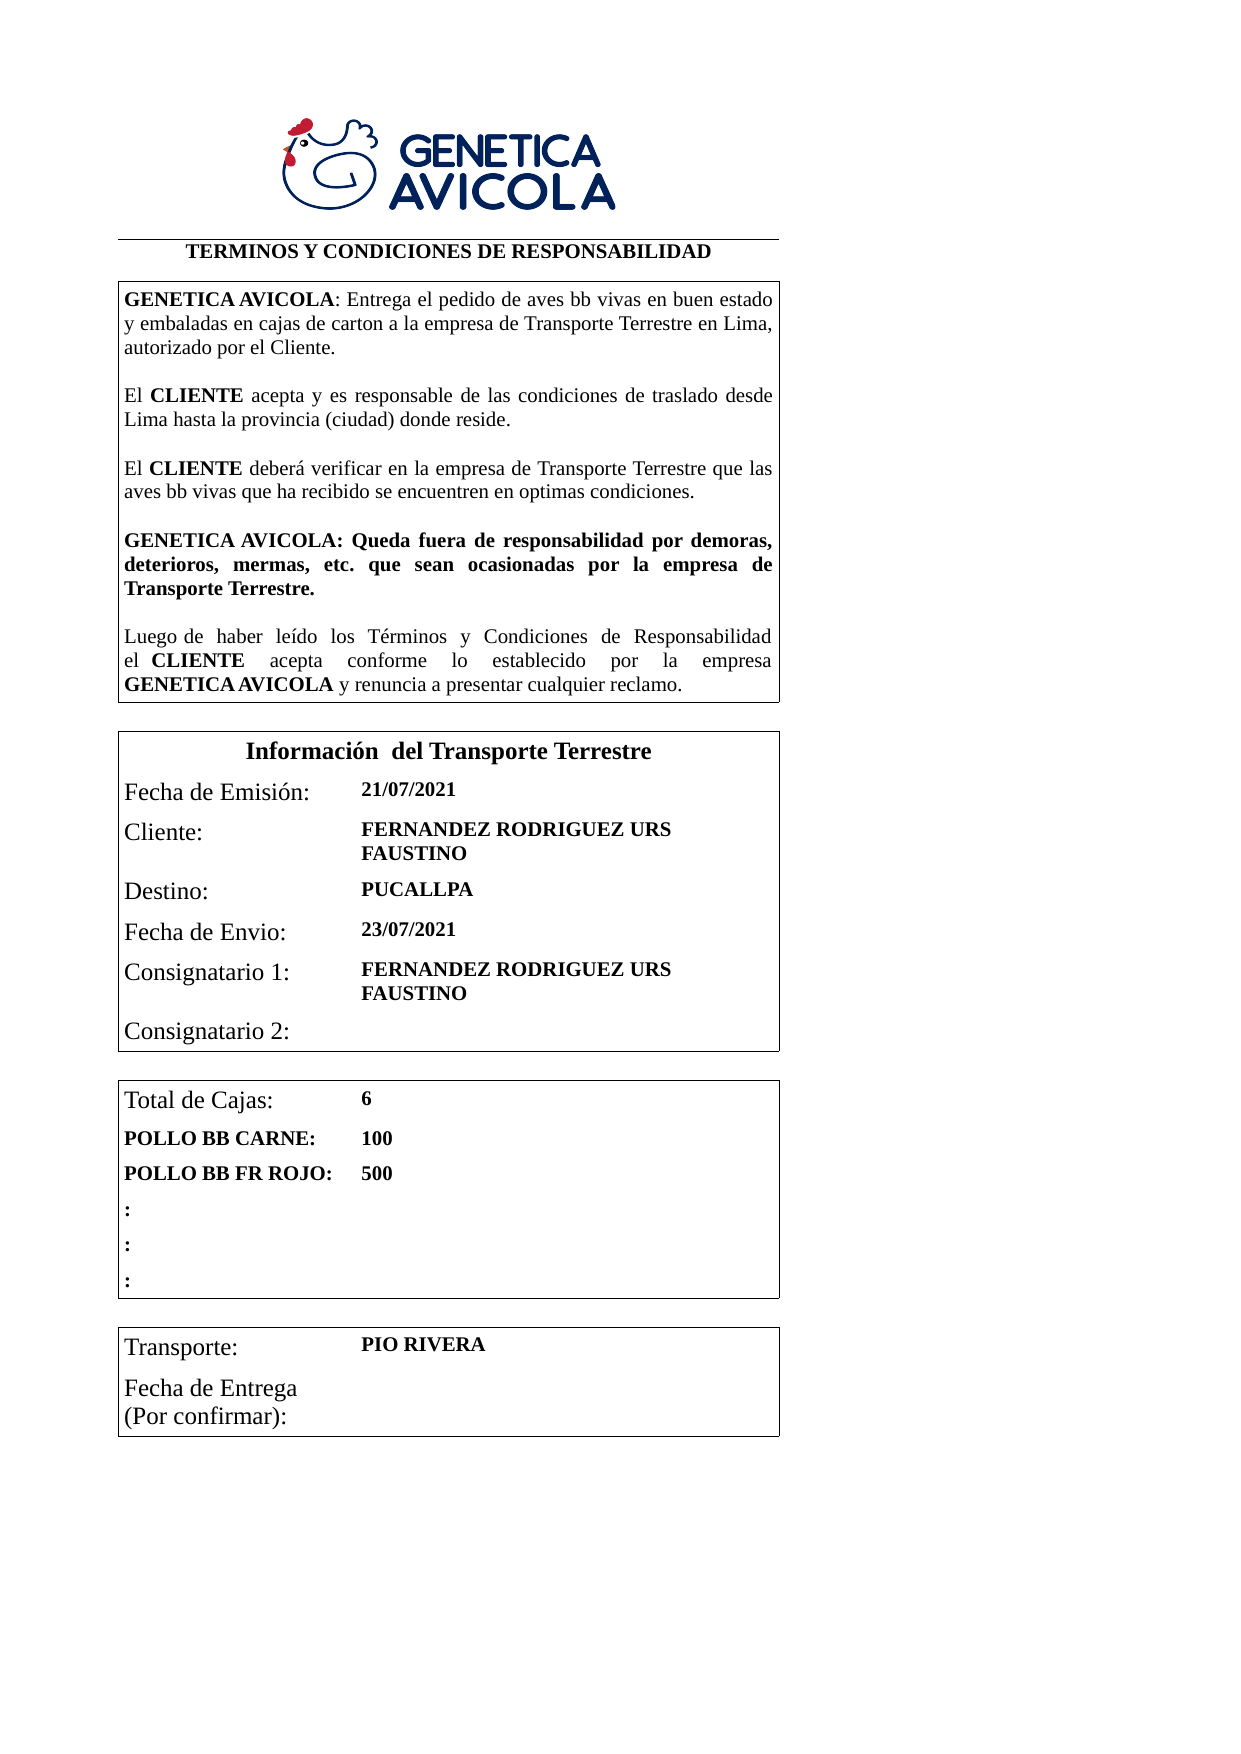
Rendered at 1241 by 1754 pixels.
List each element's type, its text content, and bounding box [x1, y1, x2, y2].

table_cell : [119, 1262, 356, 1298]
table_header TERMINOS Y CONDICIONES DE RESPONSABILIDAD [118, 240, 779, 281]
table_cell Cliente: [119, 811, 356, 871]
table_cell PUCALLPA [356, 871, 779, 911]
table_cell [118, 1299, 356, 1327]
table_cell Transporte: [119, 1328, 356, 1367]
table_cell : [119, 1191, 356, 1227]
table_cell Fecha de Entrega (Por confirmar): [119, 1367, 356, 1436]
table_cell [356, 1052, 779, 1080]
table_cell Fecha de Emisión: [119, 771, 356, 811]
table_cell GENETICA AVICOLA: Entrega el pedido de aves bb vivas en buen estado y embaladas en cajas de carton a la empresa de Transporte Terrestre en Lima, autorizado por el Cliente. El CLIENTE acepta y es responsable de las condiciones de traslado desde Lima hasta la provincia (ciudad) donde reside. El CLIENTE deberá verificar en la empresa de Transporte Terrestre que las aves bb vivas que ha recibido se encuentren en optimas condiciones. GENETICA AVICOLA: Queda fuera de responsabilidad por demoras, deterioros, mermas, etc. que sean ocasionadas por la empresa de Transporte Terrestre. Luego de haber leído los Términos y Condiciones de Responsabilidad el CLIENTE acepta conforme lo establecido por la empresa GENETICA AVICOLA y renuncia a presentar cualquier reclamo. [119, 282, 779, 702]
table_cell FERNANDEZ RODRIGUEZ URS FAUSTINO [356, 951, 779, 1011]
table_cell POLLO BB CARNE: [119, 1120, 356, 1156]
table_cell POLLO BB FR ROJO: [119, 1156, 356, 1191]
table_cell 100 [356, 1120, 779, 1156]
table_cell [356, 1011, 779, 1051]
table_cell 21/07/2021 [356, 771, 779, 811]
table_cell [356, 1227, 779, 1262]
table_cell [356, 1191, 779, 1227]
table_cell 500 [356, 1156, 779, 1191]
table_cell Consignatario 2: [119, 1011, 356, 1051]
table_cell 6 [356, 1081, 779, 1120]
table_cell Fecha de Envio: [119, 911, 356, 951]
table_cell PIO RIVERA [356, 1328, 779, 1367]
table_header Información del Transporte Terrestre [119, 732, 779, 771]
table_cell [118, 1052, 356, 1080]
table_cell [356, 1299, 779, 1327]
table_cell : [119, 1227, 356, 1262]
table_cell Total de Cajas: [119, 1081, 356, 1120]
picture [282, 118, 616, 210]
table_cell Consignatario 1: [119, 951, 356, 1011]
table_cell Destino: [119, 871, 356, 911]
table_cell FERNANDEZ RODRIGUEZ URS FAUSTINO [356, 811, 779, 871]
table_cell [356, 1262, 779, 1298]
table_cell 23/07/2021 [356, 911, 779, 951]
table_cell [356, 1367, 779, 1436]
